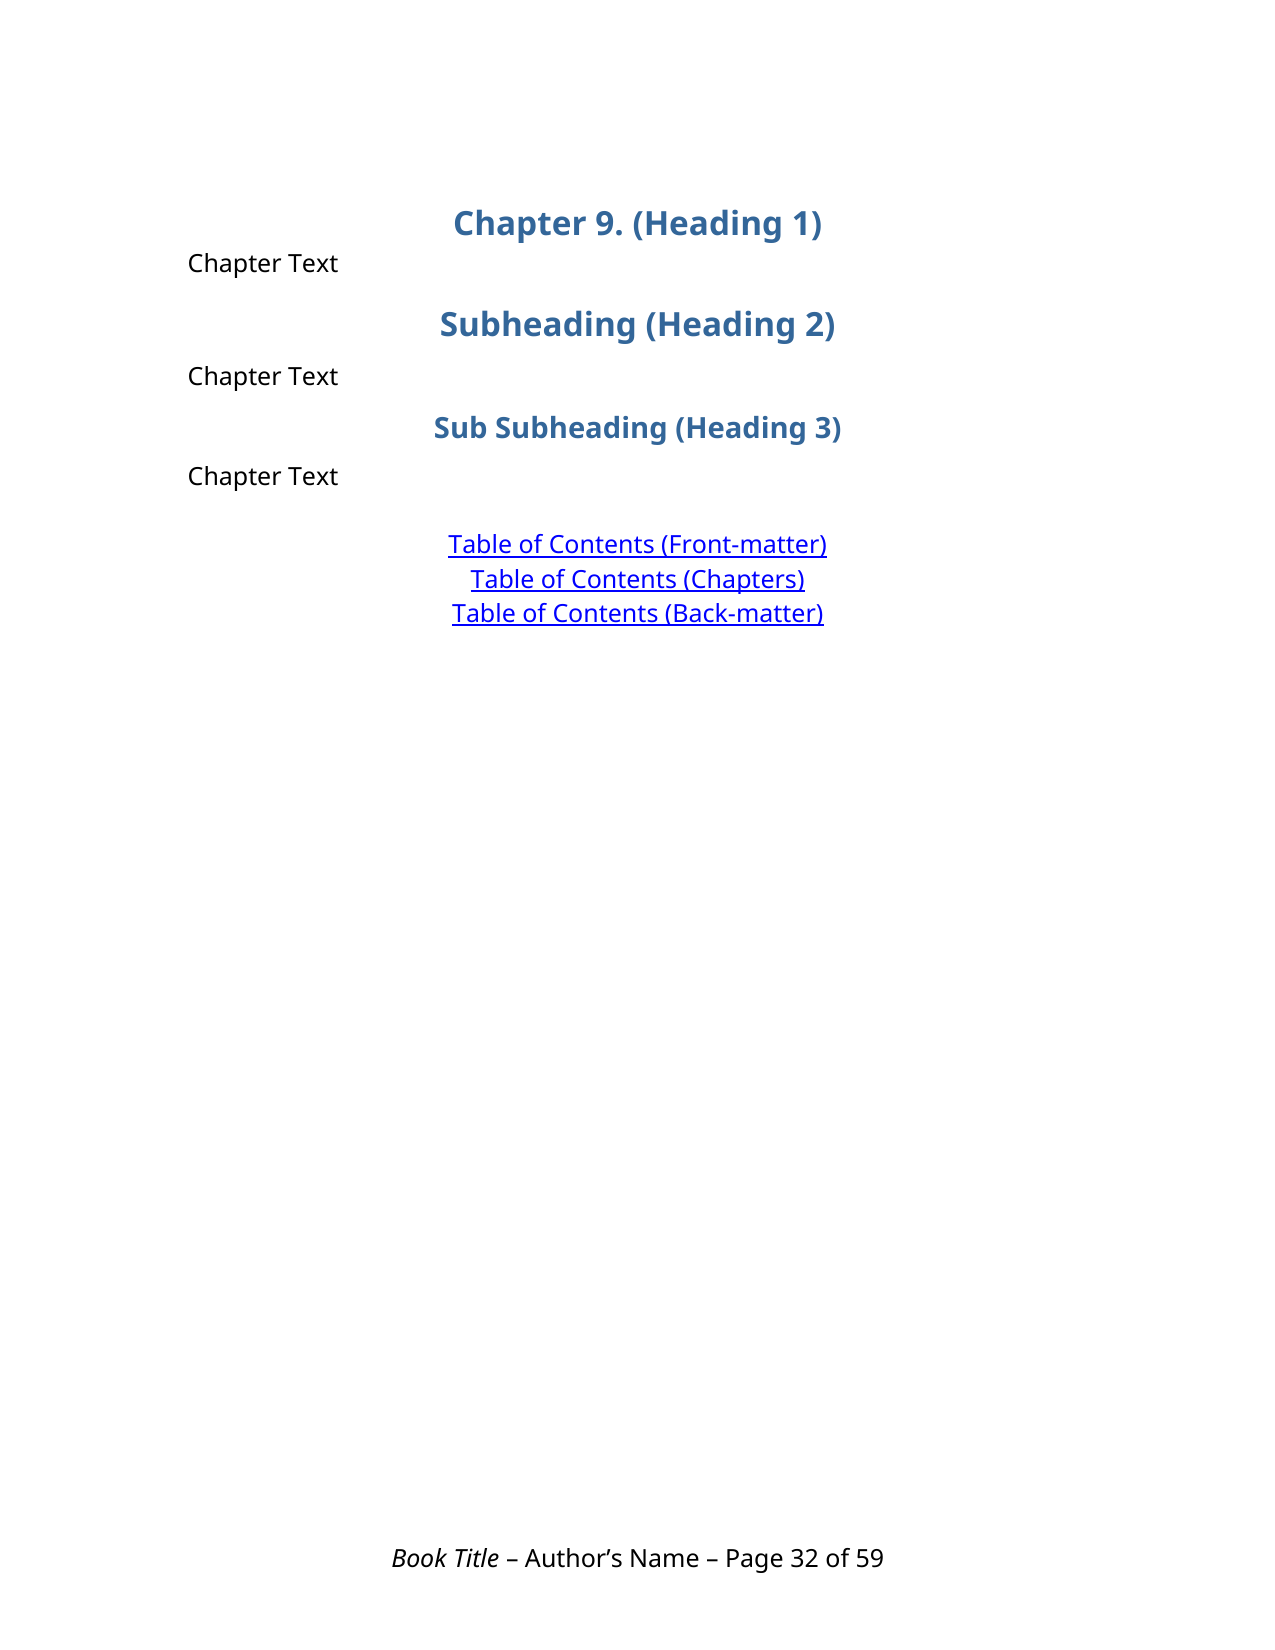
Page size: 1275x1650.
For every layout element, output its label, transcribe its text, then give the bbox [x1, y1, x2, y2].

subtitle Chapter 9. (Heading 1) [187, 200, 1087, 245]
text Chapter Text [187, 245, 1087, 279]
text Table of Contents (Front-matter) [187, 527, 1087, 561]
subtitle Sub Subheading (Heading 3) [187, 407, 1087, 447]
text Table of Contents (Back-matter) [187, 595, 1087, 629]
text Chapter Text [187, 459, 1087, 493]
subtitle Subheading (Heading 2) [187, 300, 1087, 346]
text Table of Contents (Chapters) [187, 561, 1087, 595]
text Chapter Text [187, 358, 1087, 392]
